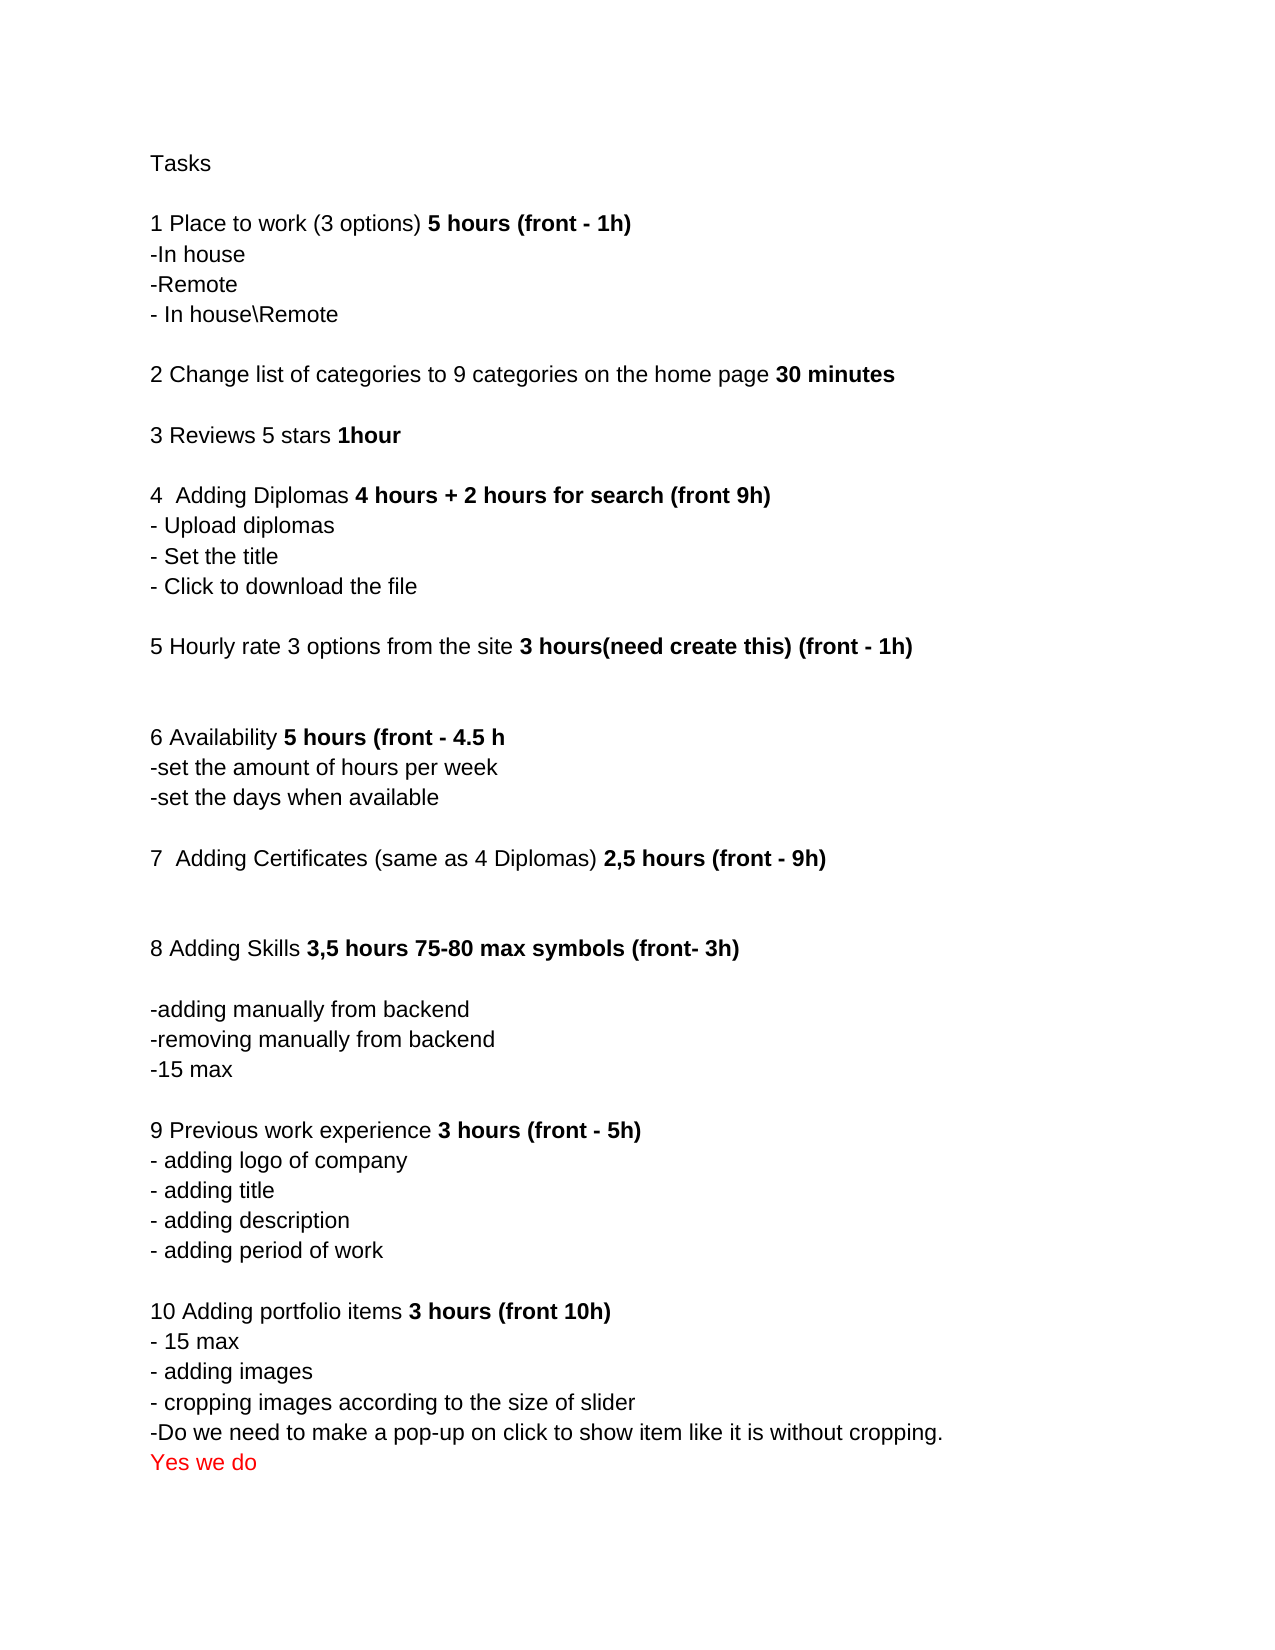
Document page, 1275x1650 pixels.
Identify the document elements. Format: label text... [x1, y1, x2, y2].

text Tasks 1 Place to work (3 options) 5 hours (front - 1h) -In house -Remote - In house\Remote 2 Change list of categories to 9 categories on the home page 30 minutes 3 Reviews 5 stars 1hour 4 Adding Diplomas 4 hours + 2 hours for search (front 9h) - Upload diplomas - Set the title - Click to download the file 5 Hourly rate 3 options from the site 3 hours(need create this) (front - 1h) [150, 150, 1125, 720]
text 6 Availability 5 hours (front - 4.5 h -set the amount of hours per week -set the days when available 7 Adding Certificates (same as 4 Diplomas) 2,5 hours (front - 9h) 8 Adding Skills 3,5 hours 75-80 max symbols (front- 3h) -adding manually from backend -removing manually from backend -15 max 9 Previous work experience 3 hours (front - 5h) - adding logo of company - adding title - adding description - adding period of work 10 Adding portfolio items 3 hours (front 10h) - 15 max - adding images - cropping images according to the size of slider -Do we need to make a pop-up on click to show item like it is without cropping. Yes we do [150, 724, 1125, 1475]
